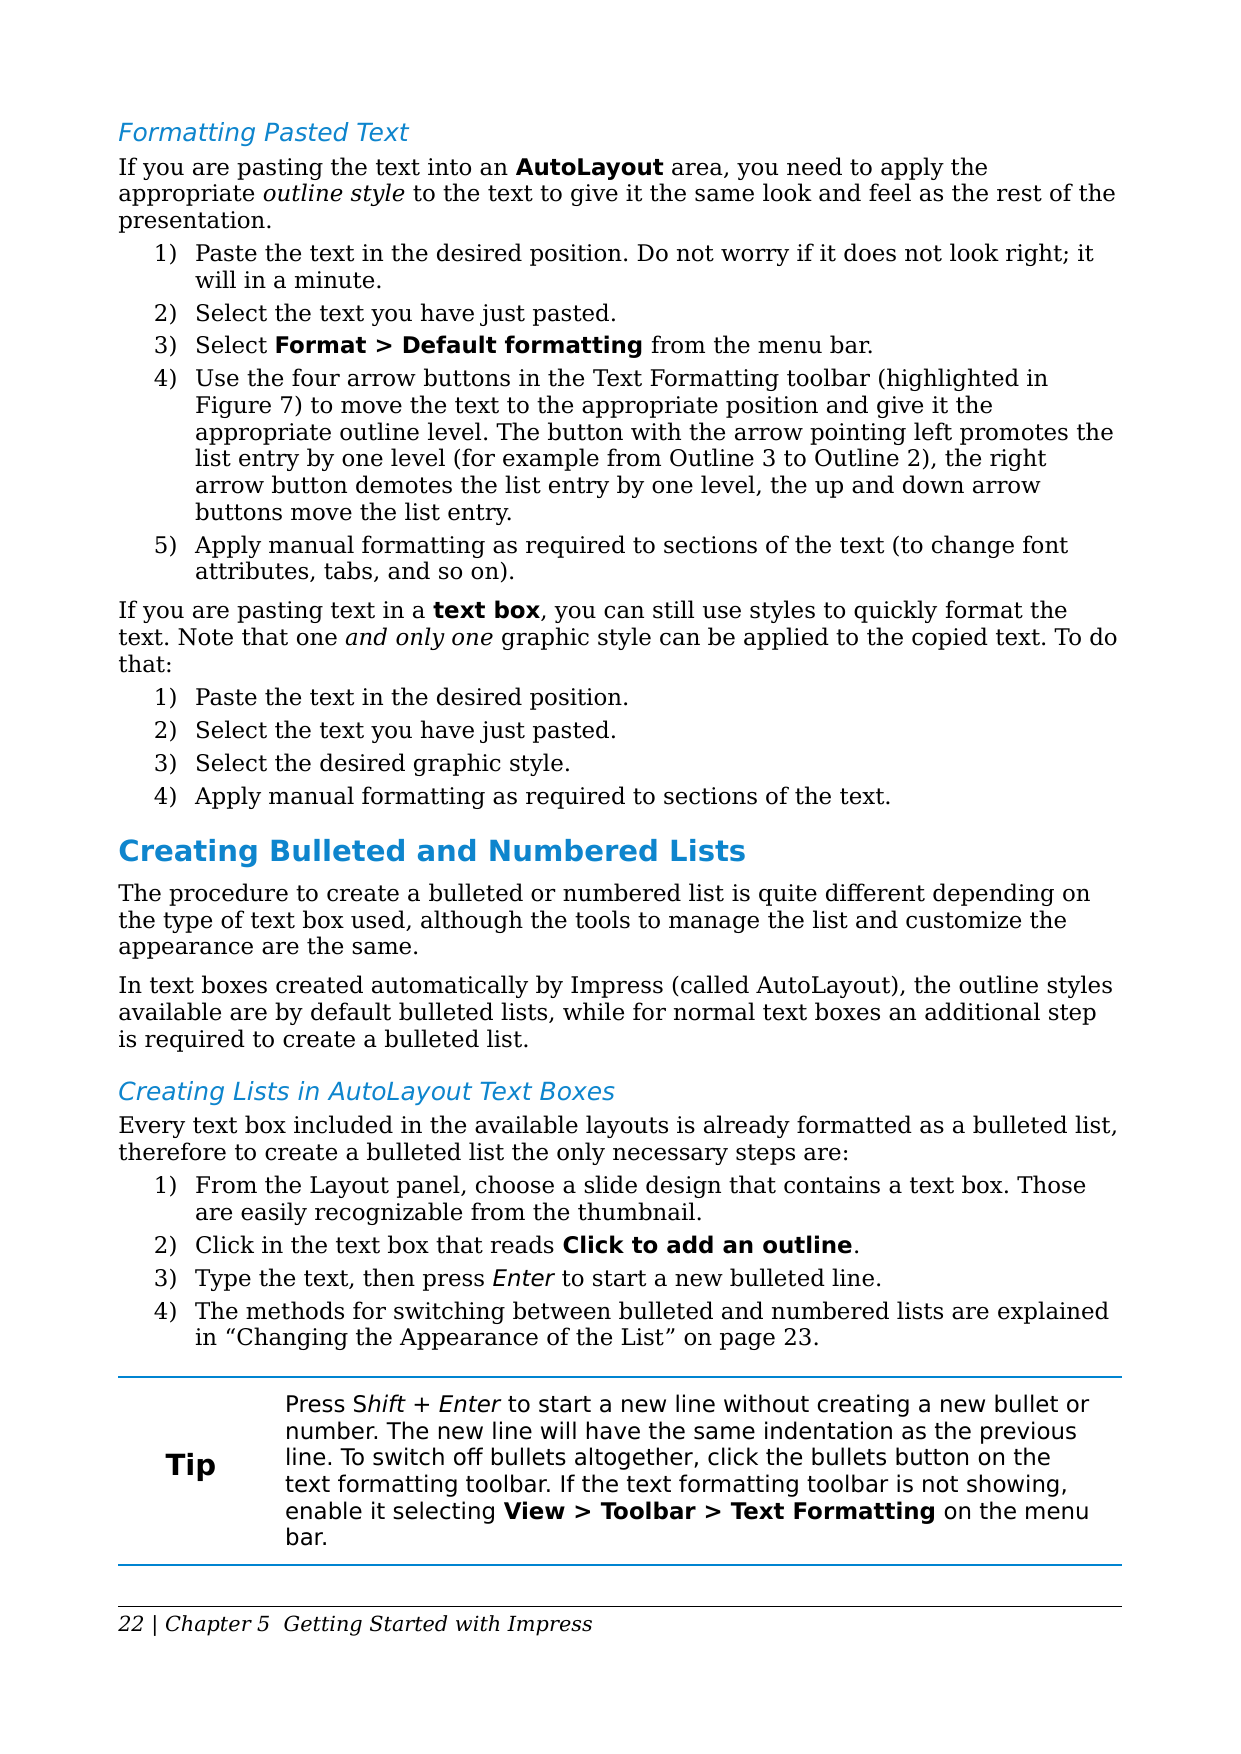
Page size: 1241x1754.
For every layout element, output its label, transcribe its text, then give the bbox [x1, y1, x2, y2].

list Select the text you have just pasted. [177, 717, 1122, 744]
list If you are pasting text in a text box, you can still use styles to quickly format the text. Note that one and only one graphic style can be applied to the copied text. To do that: [118, 598, 1122, 678]
list The methods for switching between bulleted and numbered lists are explained in “Changing the Appearance of the List” on page 23. [177, 1298, 1122, 1351]
subtitle Creating Bulleted and Numbered Lists [118, 834, 1122, 868]
subtitle Formatting Pasted Text [118, 118, 1122, 147]
list If you are pasting the text into an AutoLayout area, you need to apply the appropriate outline style to the text to give it the same look and feel as the rest of the presentation. [118, 154, 1122, 234]
text The procedure to create a bulleted or numbered list is quite different depending on the type of text box used, although the tools to manage the list and customize the appearance are the same. [118, 880, 1122, 960]
list Apply manual formatting as required to sections of the text. [177, 783, 1122, 809]
list Select the text you have just pasted. [177, 300, 1122, 326]
list Apply manual formatting as required to sections of the text (to change font attributes, tabs, and so on). [177, 532, 1122, 585]
table_header Press Shift + Enter to start a new line without creating a new bullet or number. The new line will have the same indentation as the previous line. To switch off bullets altogether, click the bullets button on the text formatting toolbar. If the text formatting toolbar is not showing, enable it selecting View > Toolbar > Text Formatting on the menu bar. [264, 1378, 1122, 1564]
text In text boxes created automatically by Impress (called AutoLayout), the outline styles available are by default bulleted lists, while for normal text boxes an additional step is required to create a bulleted list. [118, 973, 1122, 1053]
list Select the desired graphic style. [177, 750, 1122, 777]
subtitle Creating Lists in AutoLayout Text Boxes [118, 1077, 1122, 1106]
list Select Format > Default formatting from the menu bar. [177, 333, 1122, 359]
list Type the text, then press Enter to start a new bulleted line. [177, 1265, 1122, 1292]
list Every text box included in the available layouts is already formatted as a bulleted list, therefore to create a bulleted list the only necessary steps are: [118, 1113, 1122, 1166]
list Paste the text in the desired position. Do not worry if it does not look right; it will in a minute. [177, 240, 1122, 293]
list Use the four arrow buttons in the Text Formatting toolbar (highlighted in Figure 7) to move the text to the appropriate position and give it the appropriate outline level. The button with the arrow pointing left promotes the list entry by one level (for example from Outline 3 to Outline 2), the right arrow button demotes the list entry by one level, the up and down arrow buttons move the list entry. [177, 366, 1122, 526]
list From the Layout panel, choose a slide design that contains a text box. Those are easily recognizable from the thumbnail. [177, 1172, 1122, 1226]
list Click in the text box that reads Click to add an outline. [177, 1232, 1122, 1259]
list Paste the text in the desired position. [177, 684, 1122, 711]
table_header Tip [118, 1378, 263, 1564]
